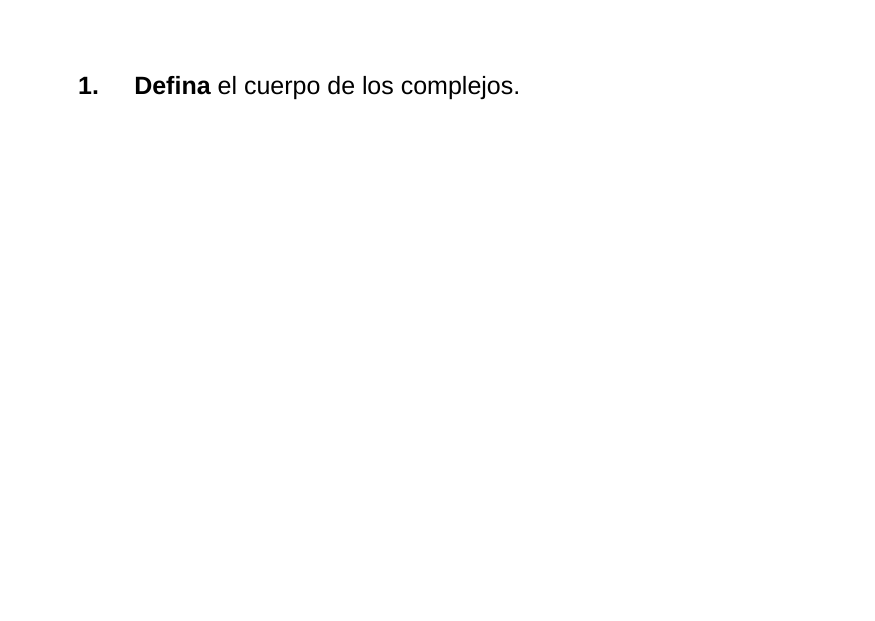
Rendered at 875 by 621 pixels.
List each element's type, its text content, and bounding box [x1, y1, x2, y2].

list Defina el cuerpo de los complejos. [78, 71, 815, 100]
